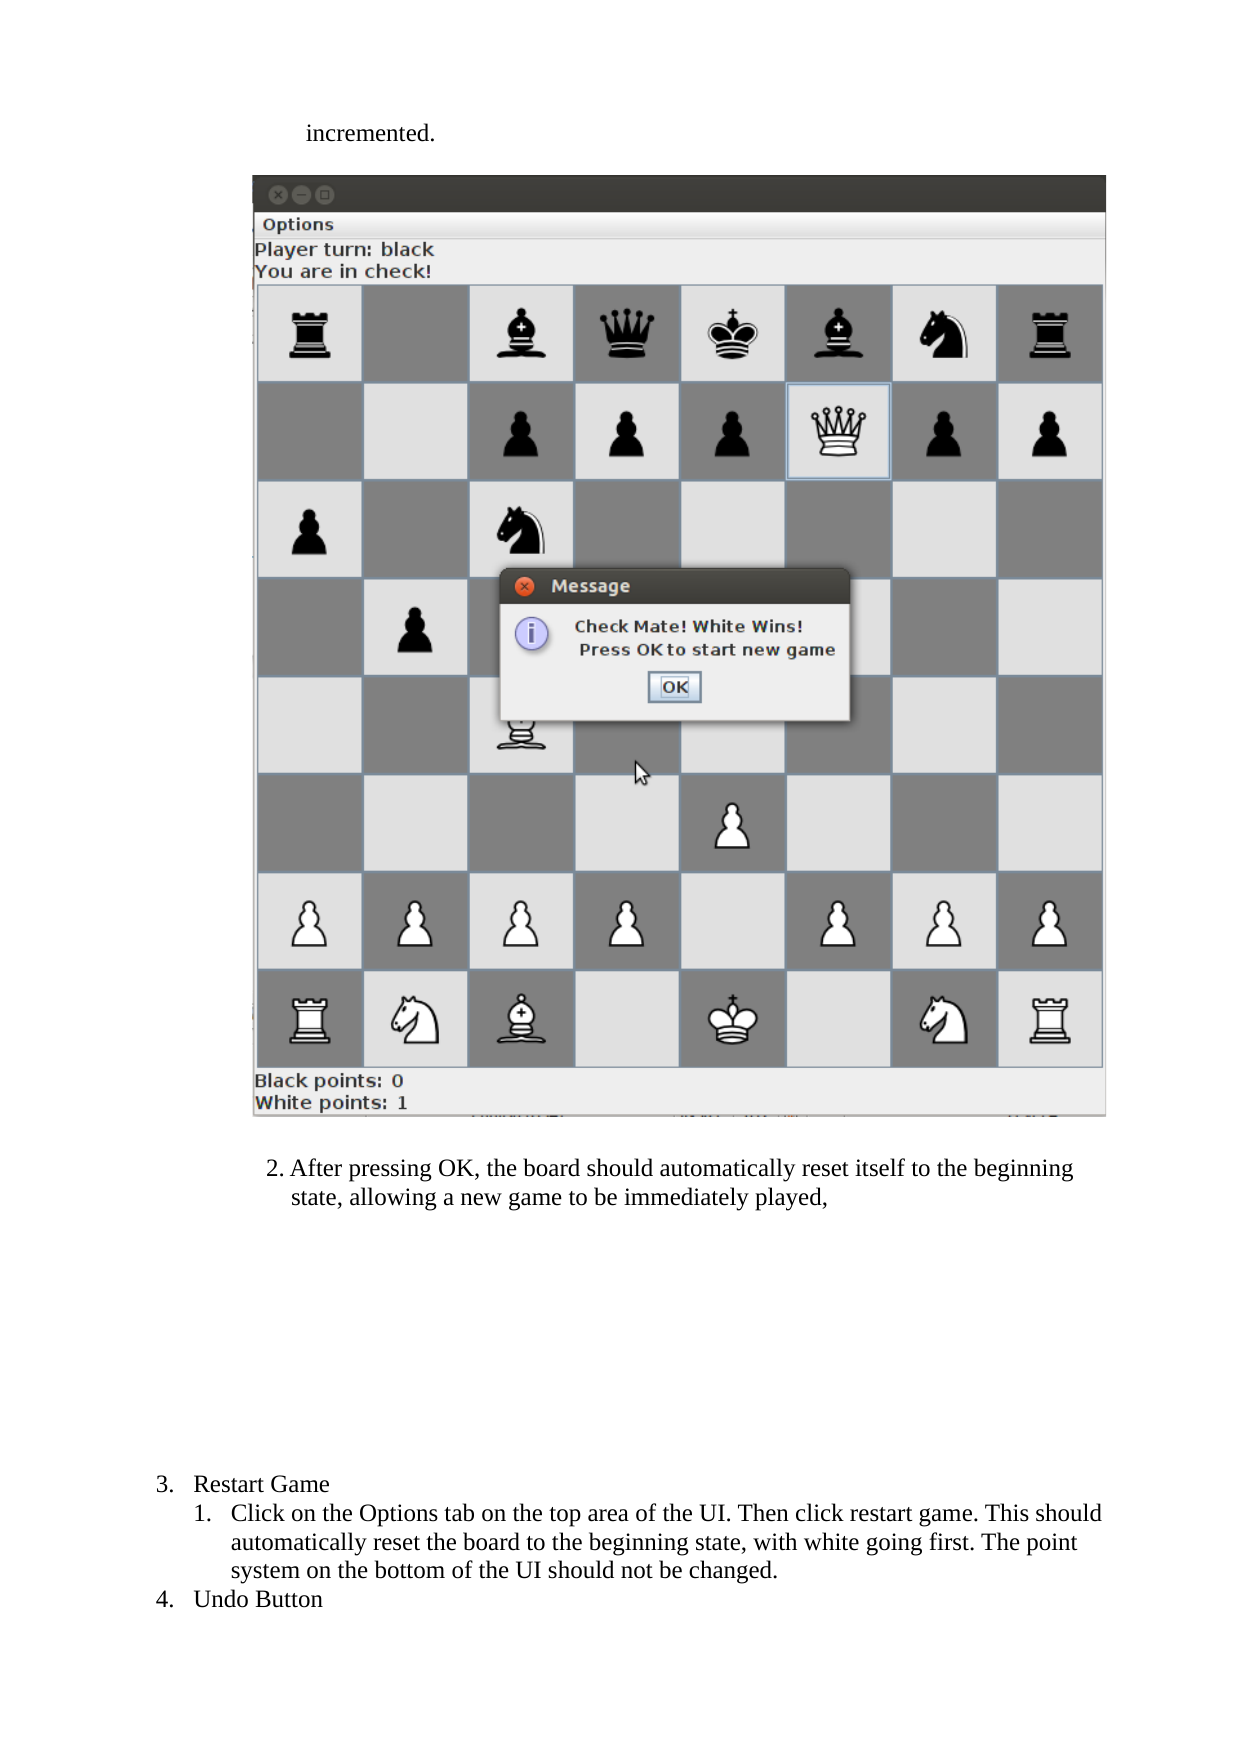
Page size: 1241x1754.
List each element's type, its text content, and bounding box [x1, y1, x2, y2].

list incremented. [268, 118, 1122, 147]
text 2. After pressing OK, the board should automatically reset itself to the beginning state, allowing a new game to be immediately played, [118, 1153, 1122, 1211]
list Restart Game [156, 1469, 1122, 1498]
list Click on the Options tab on the top area of the UI. Then click restart game. This should automatically reset the board to the beginning state, with white going first. The point system on the bottom of the UI should not be changed. [193, 1498, 1122, 1584]
picture [252, 175, 1107, 1117]
text 4. Undo Button [118, 1584, 1122, 1613]
